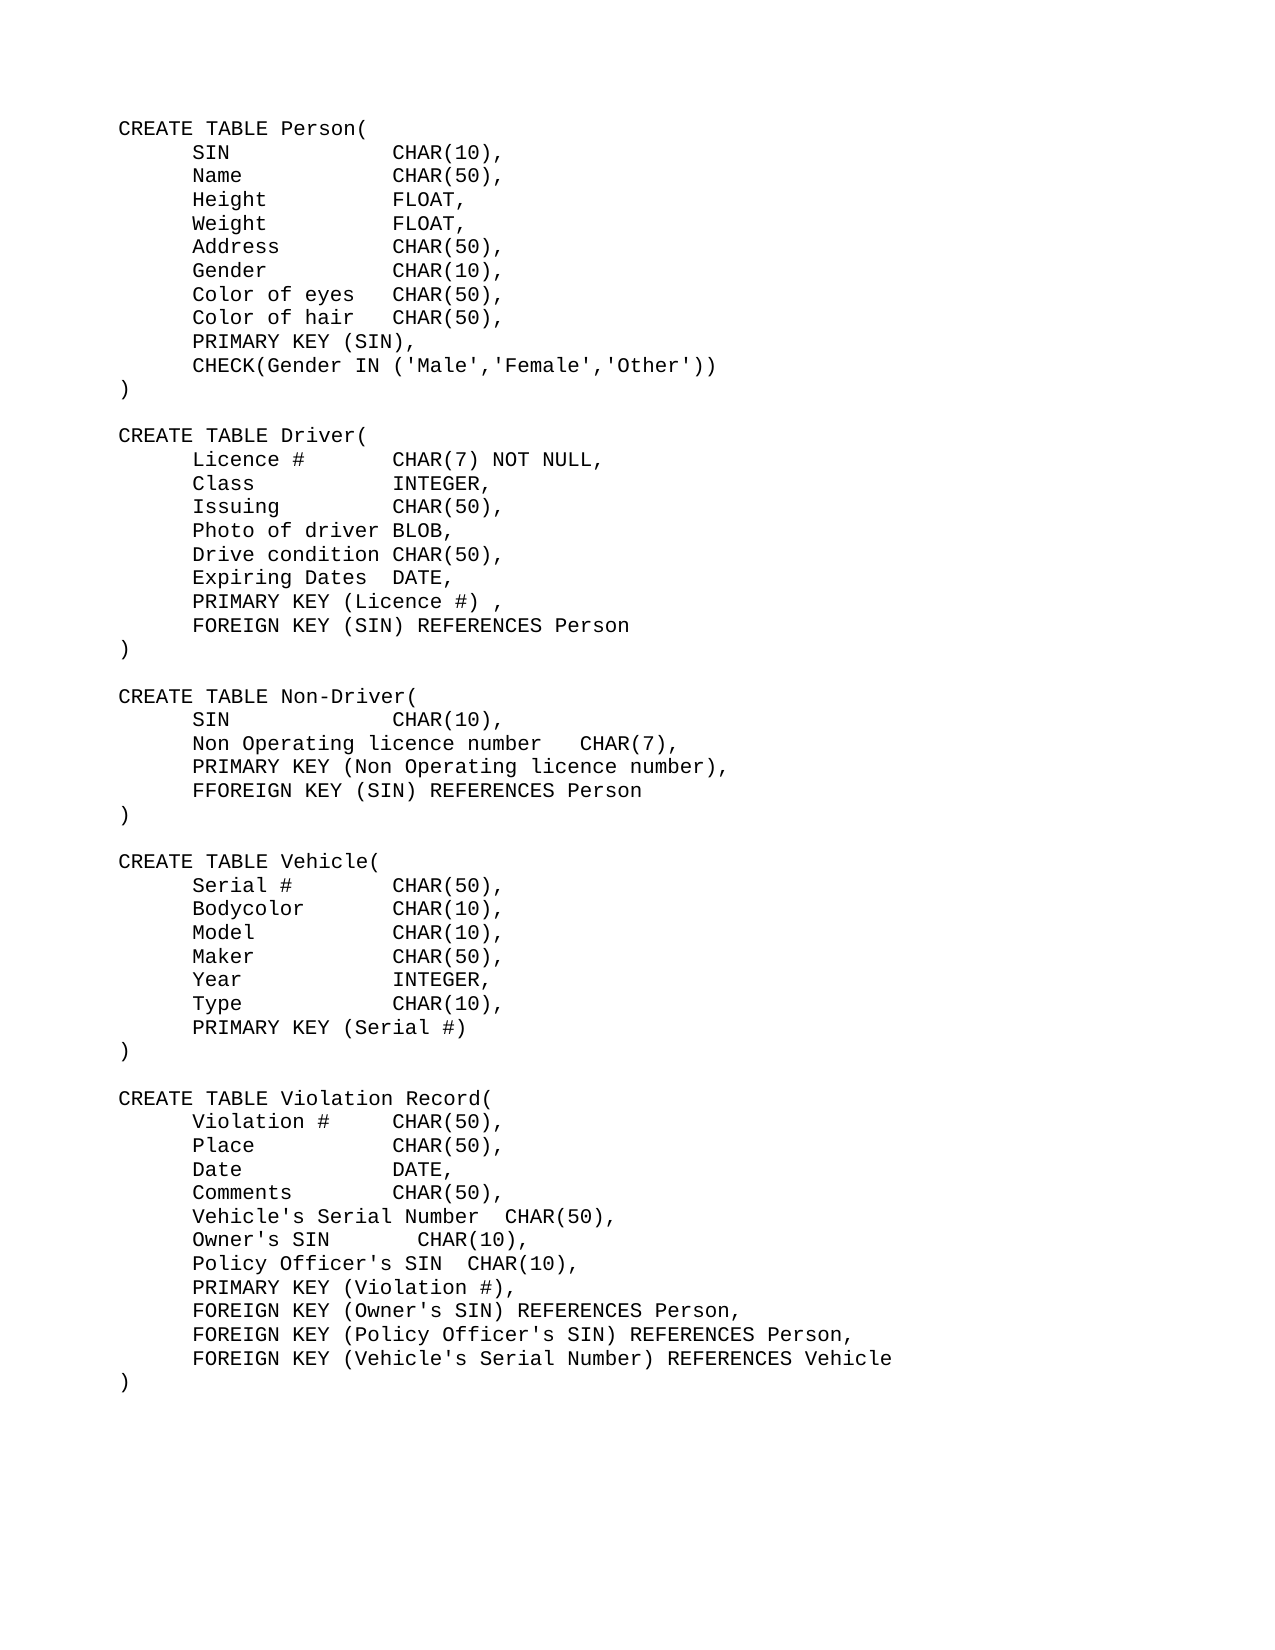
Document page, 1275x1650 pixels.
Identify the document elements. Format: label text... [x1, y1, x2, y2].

text SIN CHAR(10), [118, 142, 1157, 165]
text Type CHAR(10), [118, 993, 1157, 1017]
text Place CHAR(50), [118, 1135, 1157, 1158]
text ) [118, 378, 1157, 402]
text PRIMARY KEY (Serial #) [118, 1017, 1157, 1040]
text Drive condition CHAR(50), [118, 544, 1157, 567]
text Date DATE, [118, 1158, 1157, 1182]
text CREATE TABLE Violation Record( [118, 1088, 1157, 1111]
text SIN CHAR(10), [118, 709, 1157, 733]
text PRIMARY KEY (Non Operating licence number), [118, 757, 1157, 780]
text FOREIGN KEY (Vehicle's Serial Number) REFERENCES Vehicle [118, 1348, 1157, 1371]
text CREATE TABLE Driver( [118, 426, 1157, 449]
text Address CHAR(50), [118, 236, 1157, 260]
text Serial # CHAR(50), [118, 875, 1157, 898]
text Year INTEGER, [118, 969, 1157, 993]
text FOREIGN KEY (Policy Officer's SIN) REFERENCES Person, [118, 1324, 1157, 1348]
text Model CHAR(10), [118, 922, 1157, 946]
text Licence # CHAR(7) NOT NULL, [118, 449, 1157, 473]
text Name CHAR(50), [118, 165, 1157, 189]
text Color of eyes CHAR(50), [118, 284, 1157, 307]
text ) [118, 804, 1157, 827]
text Maker CHAR(50), [118, 946, 1157, 969]
text Owner's SIN CHAR(10), [118, 1229, 1157, 1253]
text FOREIGN KEY (Owner's SIN) REFERENCES Person, [118, 1300, 1157, 1324]
text CREATE TABLE Non-Driver( [118, 686, 1157, 709]
text ) [118, 1371, 1157, 1395]
text Weight FLOAT, [118, 213, 1157, 236]
text PRIMARY KEY (Licence #) , [118, 591, 1157, 615]
text Expiring Dates DATE, [118, 567, 1157, 591]
text CHECK(Gender IN ('Male','Female','Other')) [118, 354, 1157, 378]
text Bodycolor CHAR(10), [118, 898, 1157, 922]
text FOREIGN KEY (SIN) REFERENCES Person [118, 615, 1157, 638]
text Non Operating licence number CHAR(7), [118, 733, 1157, 757]
text ) [118, 1040, 1157, 1064]
text Class INTEGER, [118, 473, 1157, 496]
text PRIMARY KEY (SIN), [118, 331, 1157, 354]
text CREATE TABLE Vehicle( [118, 851, 1157, 875]
text CREATE TABLE Person( [118, 118, 1157, 142]
text Policy Officer's SIN CHAR(10), [118, 1253, 1157, 1277]
text ) [118, 638, 1157, 662]
text Violation # CHAR(50), [118, 1111, 1157, 1135]
text Photo of driver BLOB, [118, 520, 1157, 544]
text Issuing CHAR(50), [118, 496, 1157, 520]
text PRIMARY KEY (Violation #), [118, 1277, 1157, 1300]
text Height FLOAT, [118, 189, 1157, 213]
text Comments CHAR(50), [118, 1182, 1157, 1206]
text FFOREIGN KEY (SIN) REFERENCES Person [118, 780, 1157, 804]
text Color of hair CHAR(50), [118, 307, 1157, 331]
text Gender CHAR(10), [118, 260, 1157, 284]
text Vehicle's Serial Number CHAR(50), [118, 1206, 1157, 1229]
